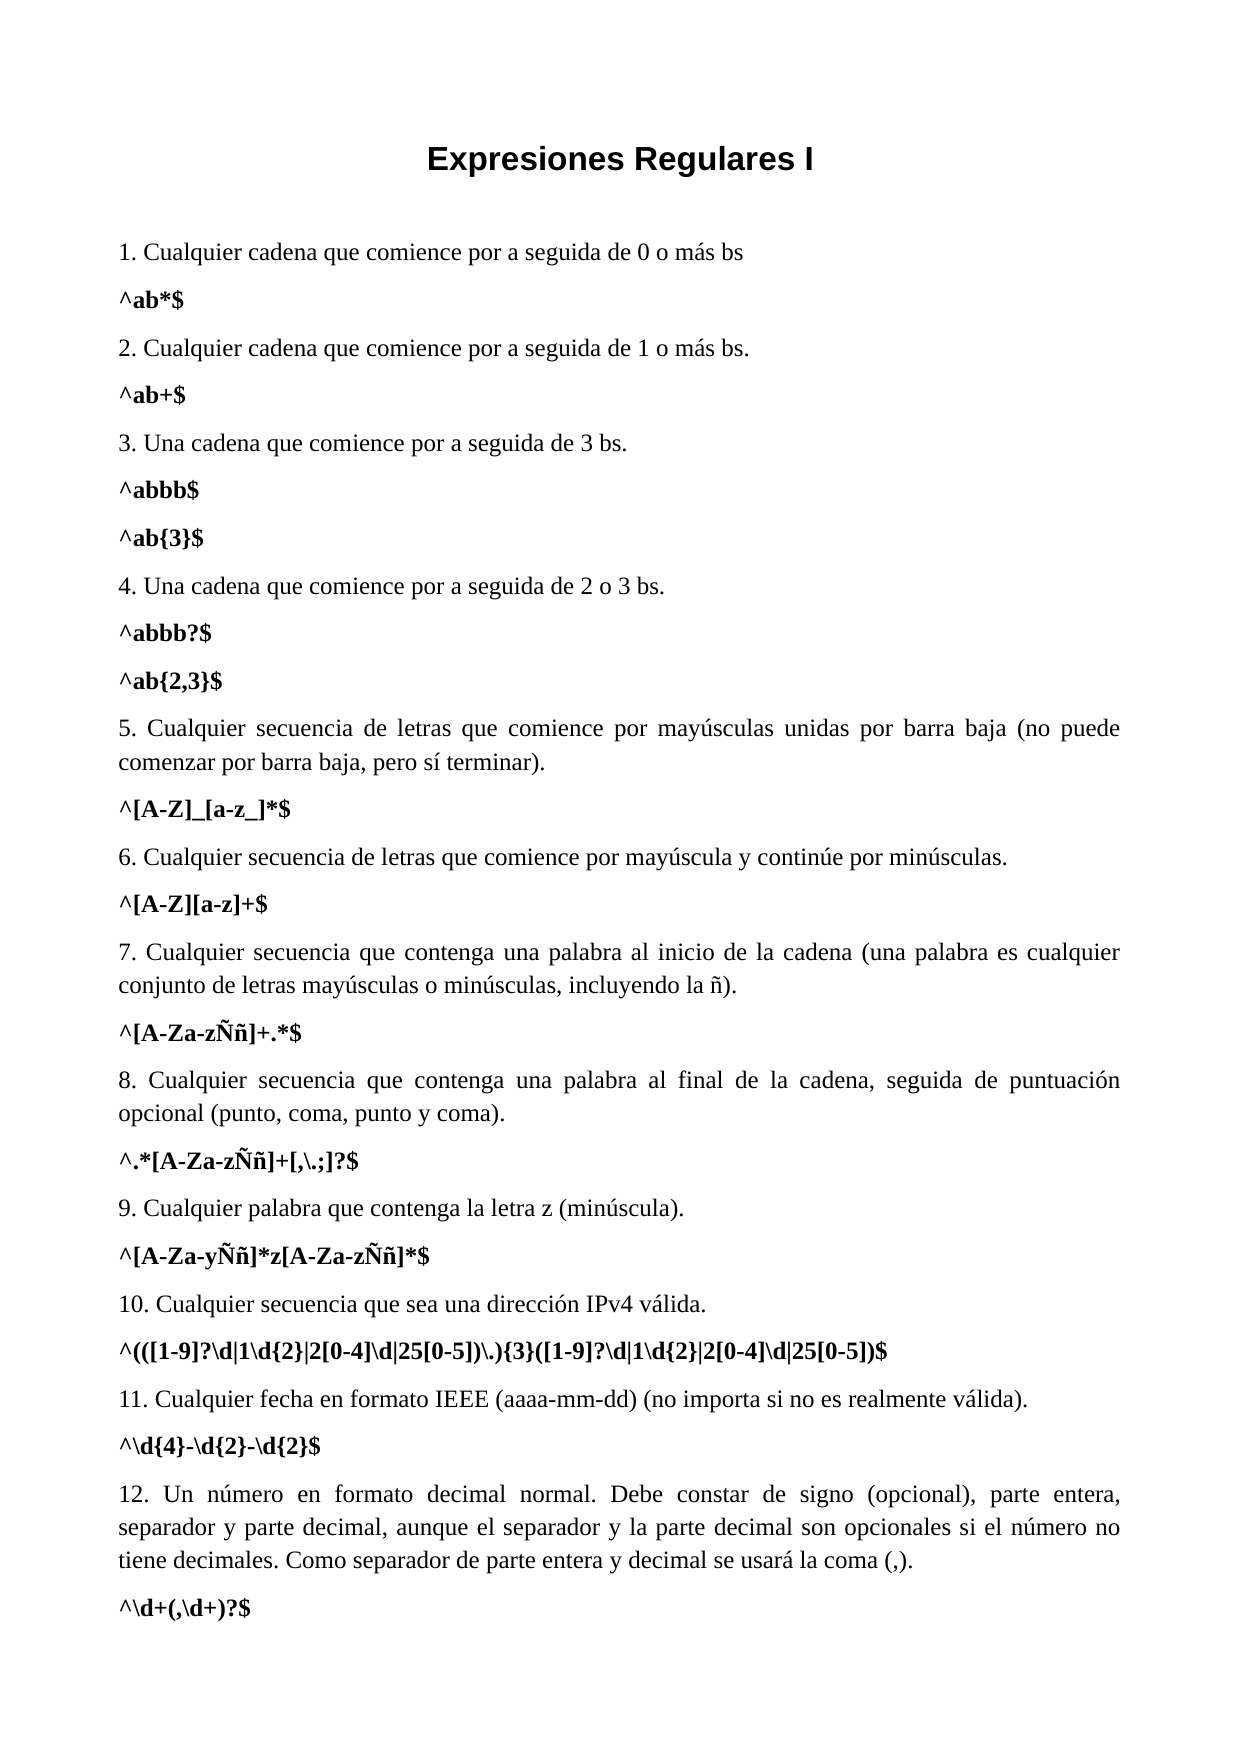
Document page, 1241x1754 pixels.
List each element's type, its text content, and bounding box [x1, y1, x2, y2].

text 3. Una cadena que comience por a seguida de 3 bs. [118, 428, 1122, 457]
text 6. Cualquier secuencia de letras que comience por mayúscula y continúe por minúsculas. [118, 842, 1122, 871]
text ^abbb?$ [118, 618, 1122, 647]
text ^abbb$ [118, 476, 1122, 504]
text ^[A-Za-yÑñ]*z[A-Za-zÑñ]*$ [118, 1241, 1122, 1270]
text 5. Cualquier secuencia de letras que comience por mayúsculas unidas por barra baja (no puede comenzar por barra baja, pero sí terminar). [118, 713, 1122, 775]
text 10. Cualquier secuencia que sea una dirección IPv4 válida. [118, 1289, 1122, 1317]
text ^[A-Z][a-z]+$ [118, 889, 1122, 918]
text 1. Cualquier cadena que comience por a seguida de 0 o más bs [118, 237, 1122, 266]
text 8. Cualquier secuencia que contenga una palabra al final de la cadena, seguida de puntuación opcional (punto, coma, punto y coma). [118, 1065, 1122, 1127]
text ^.*[A-Za-zÑñ]+[,\.;]?$ [118, 1146, 1122, 1174]
text ^[A-Za-zÑñ]+.*$ [118, 1018, 1122, 1046]
text 4. Una cadena que comience por a seguida de 2 o 3 bs. [118, 571, 1122, 599]
text ^\d{4}-\d{2}-\d{2}$ [118, 1431, 1122, 1460]
text ^[A-Z]_[a-z_]*$ [118, 794, 1122, 823]
text ^ab*$ [118, 285, 1122, 314]
text 9. Cualquier palabra que contenga la letra z (minúscula). [118, 1193, 1122, 1222]
subtitle Expresiones Regulares I [118, 139, 1122, 177]
text ^\d+(,\d+)?$ [118, 1593, 1122, 1621]
text ^ab{2,3}$ [118, 666, 1122, 695]
text ^ab{3}$ [118, 523, 1122, 552]
text 7. Cualquier secuencia que contenga una palabra al inicio de la cadena (una palabra es cualquier conjunto de letras mayúsculas o minúsculas, incluyendo la ñ). [118, 937, 1122, 999]
text 2. Cualquier cadena que comience por a seguida de 1 o más bs. [118, 333, 1122, 361]
text ^(([1-9]?\d|1\d{2}|2[0-4]\d|25[0-5])\.){3}([1-9]?\d|1\d{2}|2[0-4]\d|25[0-5])$ [118, 1336, 1122, 1365]
text 12. Un número en formato decimal normal. Debe constar de signo (opcional), parte entera, separador y parte decimal, aunque el separador y la parte decimal son opcionales si el número no tiene decimales. Como separador de parte entera y decimal se usará la coma (,). [118, 1479, 1122, 1574]
text 11. Cualquier fecha en formato IEEE (aaaa-mm-dd) (no importa si no es realmente válida). [118, 1384, 1122, 1413]
text ^ab+$ [118, 380, 1122, 409]
